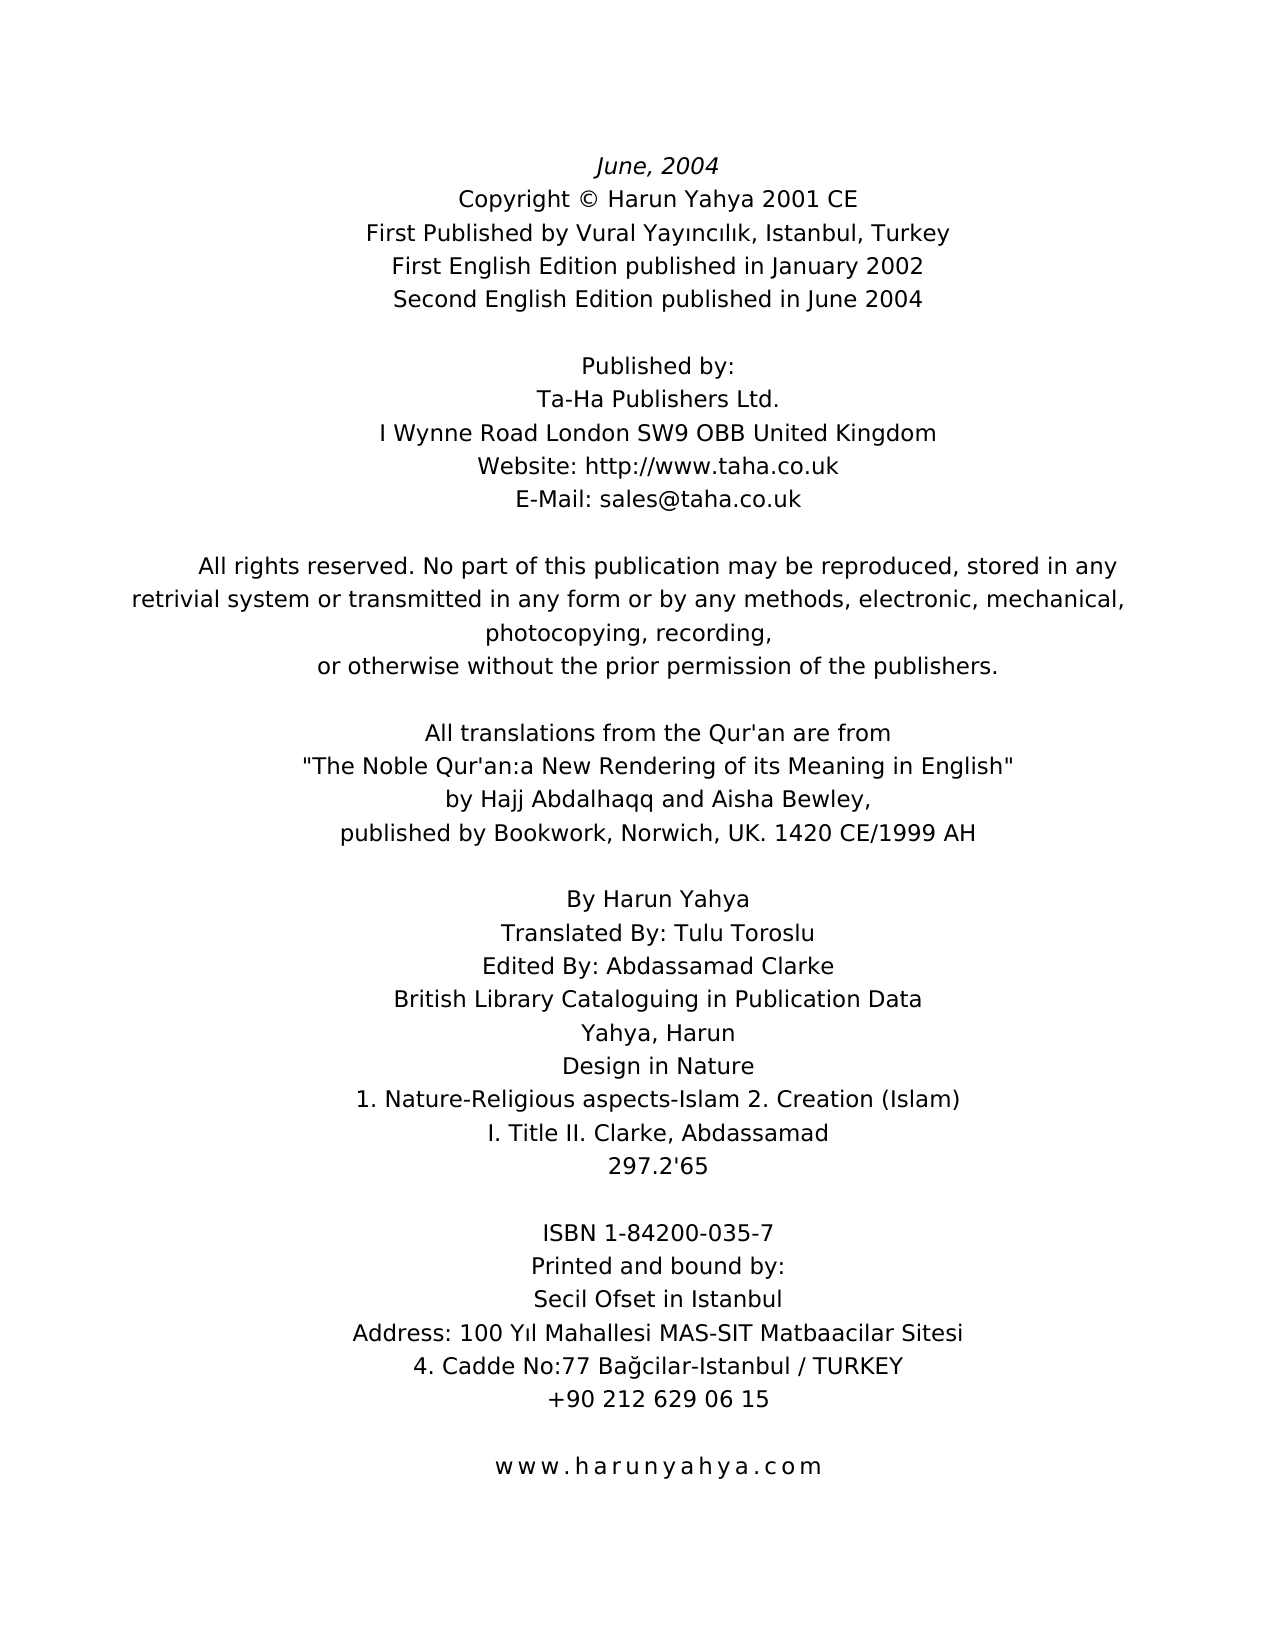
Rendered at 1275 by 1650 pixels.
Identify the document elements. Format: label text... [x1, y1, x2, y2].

text by Hajj Abdalhaqq and Aisha Bewley, [112, 781, 1145, 814]
text Copyright © Harun Yahya 2001 CE [112, 181, 1145, 214]
text or otherwise without the prior permission of the publishers. [112, 648, 1145, 681]
text First English Edition published in January 2002 [112, 248, 1145, 281]
text I Wynne Road London SW9 OBB United Kingdom [112, 414, 1145, 448]
text 4. Cadde No:77 Bağcilar-Istanbul / TURKEY [112, 1348, 1145, 1381]
text Design in Nature [112, 1048, 1145, 1081]
text +90 212 629 06 15 [112, 1381, 1145, 1414]
text British Library Cataloguing in Publication Data [112, 981, 1145, 1014]
text "The Noble Qur'an:a New Rendering of its Meaning in English" [112, 748, 1145, 781]
text Address: 100 Yıl Mahallesi MAS-SIT Matbaacilar Sitesi [112, 1314, 1145, 1348]
text All rights reserved. No part of this publication may be reproduced, stored in any retrivial system or transmitted in any form or by any methods, electronic, mechanical, photocopying, recording, [112, 548, 1145, 648]
text 1. Nature-Religious aspects-Islam 2. Creation (Islam) [112, 1081, 1145, 1114]
text Second English Edition published in June 2004 [112, 281, 1145, 314]
text By Harun Yahya [112, 881, 1145, 914]
text 297.2'65 [112, 1148, 1145, 1181]
text Printed and bound by: [112, 1248, 1145, 1281]
text Yahya, Harun [112, 1014, 1145, 1048]
text Translated By: Tulu Toroslu [112, 914, 1145, 948]
text E-Mail: sales@taha.co.uk [112, 481, 1145, 514]
text ISBN 1-84200-035-7 [112, 1214, 1145, 1248]
text All translations from the Qur'an are from [112, 714, 1145, 748]
text Edited By: Abdassamad Clarke [112, 948, 1145, 981]
text First Published by Vural Yayıncılık, Istanbul, Turkey [112, 214, 1145, 248]
text June, 2004 [112, 148, 1145, 181]
text www.harunyahya.com [112, 1448, 1145, 1481]
text Published by: [112, 348, 1145, 381]
text I. Title II. Clarke, Abdassamad [112, 1114, 1145, 1148]
text published by Bookwork, Norwich, UK. 1420 CE/1999 AH [112, 814, 1145, 848]
text Secil Ofset in Istanbul [112, 1281, 1145, 1314]
text Website: http://www.taha.co.uk [112, 448, 1145, 481]
text Ta-Ha Publishers Ltd. [112, 381, 1145, 414]
